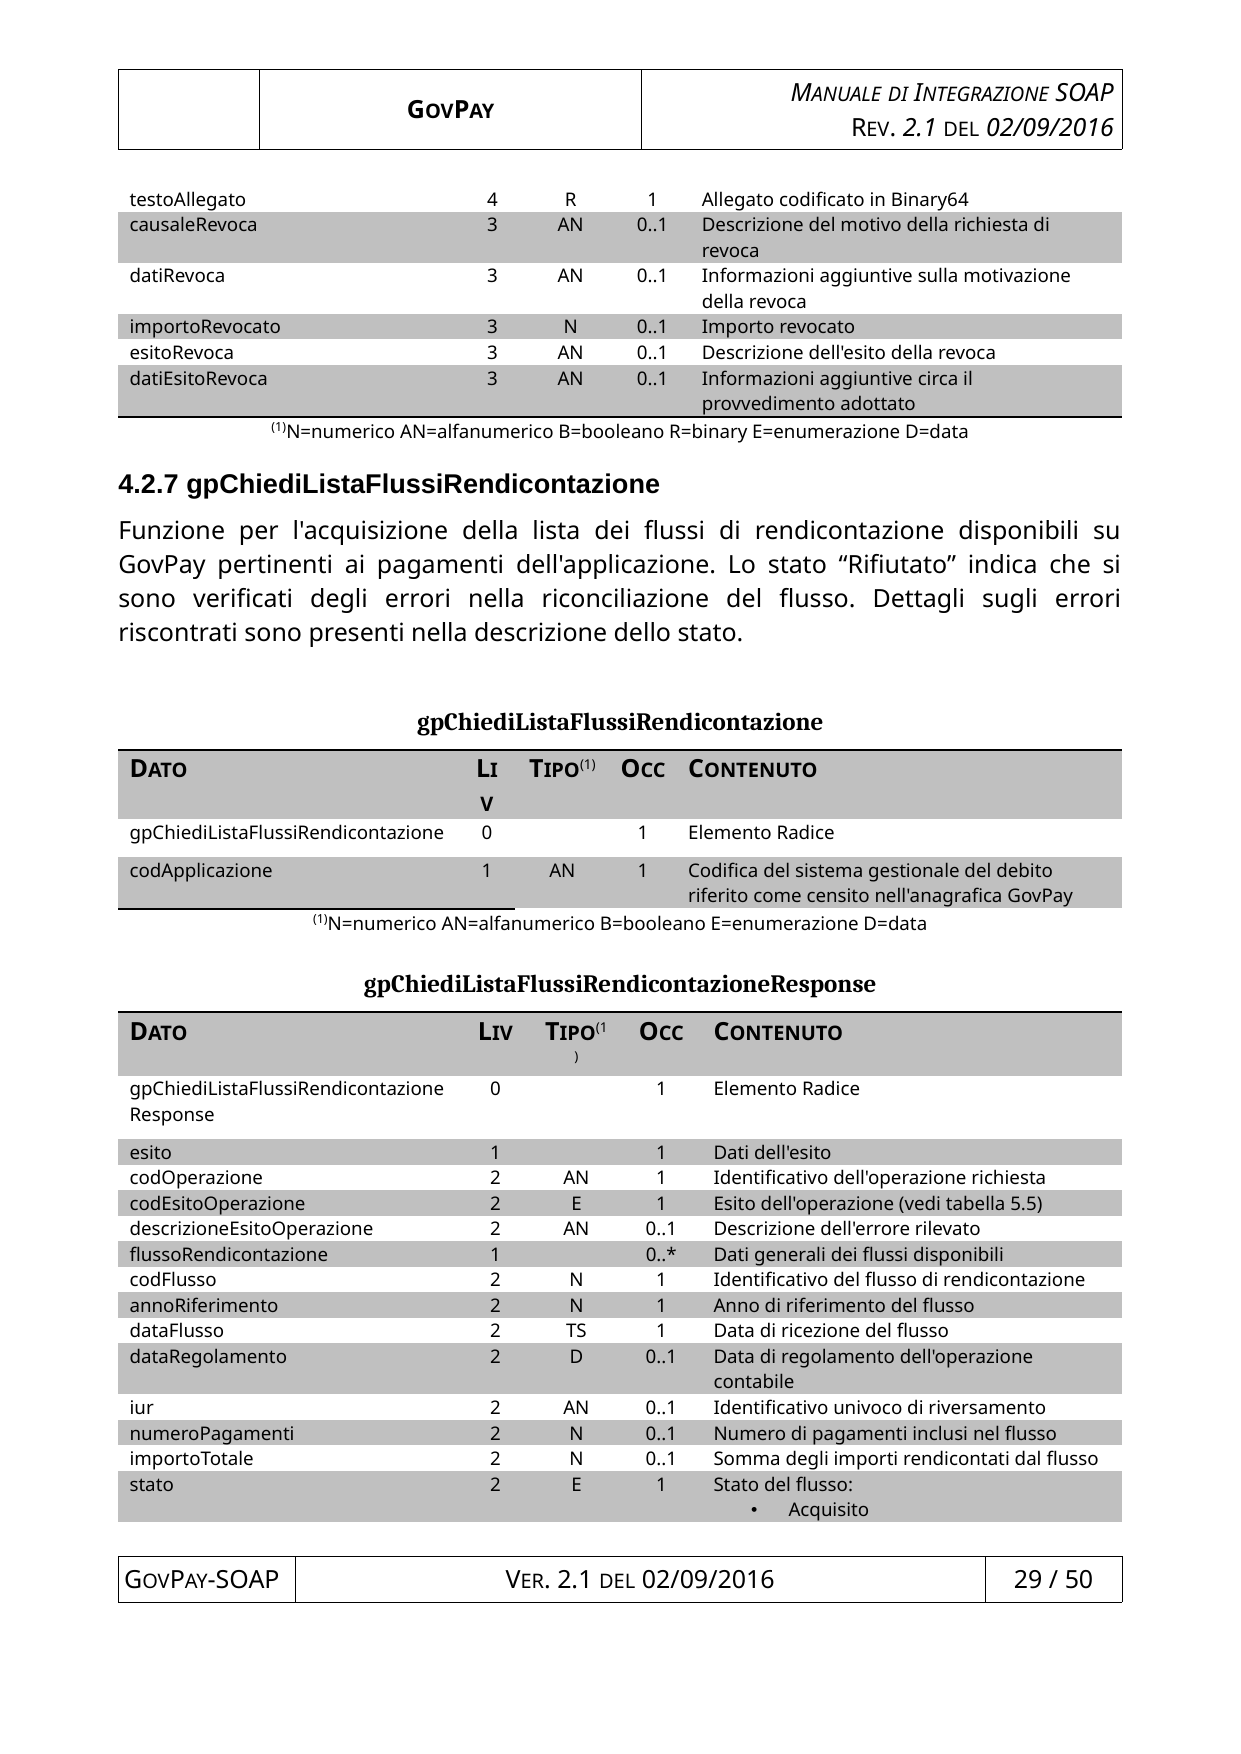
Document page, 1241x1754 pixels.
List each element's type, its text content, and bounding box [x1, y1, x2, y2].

table_cell Identificativo dell'operazione richiesta [702, 1165, 1122, 1190]
table_cell 0..1 [614, 314, 690, 339]
table_cell testoAllegato [118, 186, 458, 212]
table_cell Importo revocato [690, 314, 1122, 339]
table_cell 1 [620, 1190, 702, 1216]
table_cell 0..1 [614, 263, 690, 314]
table_cell Liv [458, 751, 515, 819]
table_cell 1 [620, 1165, 702, 1190]
text Funzione per l'acquisizione della lista dei flussi di rendicontazione disponibili su GovPay pertinenti ai pagamenti dell'applicazione. Lo stato “Rifiutato” indica che si sono verificati degli errori nella riconciliazione del flusso. Dettagli sugli errori riscontrati sono presenti nella descrizione dello stato. [118, 512, 1122, 648]
table_cell 0..1 [614, 339, 690, 365]
table_cell Contenuto [702, 1013, 1122, 1076]
table_cell Elemento Radice [702, 1076, 1122, 1139]
table_cell 1 [620, 1318, 702, 1343]
table_cell Dato [118, 751, 458, 819]
table_cell 3 [458, 365, 526, 416]
table_cell Elemento Radice [677, 819, 1122, 857]
table_cell Data di ricezione del flusso [702, 1318, 1122, 1343]
table_cell 1 [620, 1076, 702, 1139]
table_cell Stato del flusso: Acquisito Rifiutato [702, 1471, 1122, 1522]
table_cell numeroPagamenti [118, 1420, 458, 1445]
table_cell 2 [458, 1420, 532, 1445]
table_cell descrizioneEsitoOperazione [118, 1216, 458, 1241]
table_cell 0..1 [620, 1343, 702, 1394]
table_cell Somma degli importi rendicontati dal flusso [702, 1445, 1122, 1471]
table_cell codOperazione [118, 1165, 458, 1190]
table_cell Dati dell'esito [702, 1139, 1122, 1165]
table_cell 2 [458, 1445, 532, 1471]
table_cell AN [526, 212, 614, 263]
table_cell AN [532, 1394, 620, 1420]
table_cell Informazioni aggiuntive circa il provvedimento adottato [690, 365, 1122, 416]
table_cell 0..1 [614, 212, 690, 263]
table_cell 0..1 [620, 1420, 702, 1445]
table_cell dataRegolamento [118, 1343, 458, 1394]
table_cell Liv [458, 1013, 532, 1076]
table_cell N [532, 1292, 620, 1318]
table_cell 1 [620, 1292, 702, 1318]
table_header gpChiediListaFlussiRendicontazione [118, 708, 1122, 749]
table_cell TS [532, 1318, 620, 1343]
table_cell [532, 1139, 620, 1165]
table_cell Codifica del sistema gestionale del debito riferito come censito nell'anagrafica GovPay [677, 857, 1122, 908]
table_cell Esito dell'operazione (vedi tabella 5.5) [702, 1190, 1122, 1216]
table_cell gpChiediListaFlussiRendicontazione [118, 819, 458, 857]
table_cell gpChiediListaFlussiRendicontazioneResponse [118, 1076, 458, 1139]
table_cell 0..1 [620, 1216, 702, 1241]
table_cell importoRevocato [118, 314, 458, 339]
table_cell [515, 819, 609, 857]
table_header gpChiediListaFlussiRendicontazioneResponse [118, 970, 1122, 1011]
table_cell 2 [458, 1267, 532, 1292]
table_cell AN [526, 339, 614, 365]
table_cell Informazioni aggiuntive sulla motivazione della revoca [690, 263, 1122, 314]
table_cell 3 [458, 212, 526, 263]
table_cell 2 [458, 1471, 532, 1522]
table_cell 4 [458, 186, 526, 212]
table_cell 2 [458, 1165, 532, 1190]
table_cell N [532, 1267, 620, 1292]
table_cell 1 [609, 857, 677, 908]
table_cell 0 [458, 1076, 532, 1139]
table_cell 3 [458, 339, 526, 365]
table_cell AN [526, 263, 614, 314]
table_cell Descrizione del motivo della richiesta di revoca [690, 212, 1122, 263]
table_cell Identificativo univoco di riversamento [702, 1394, 1122, 1420]
table_cell Allegato codificato in Binary64 [690, 186, 1122, 212]
table_cell Dato [118, 1013, 458, 1076]
table_cell 2 [458, 1318, 532, 1343]
table_cell 2 [458, 1216, 532, 1241]
table_cell 1 [458, 857, 515, 908]
table_cell 0..1 [620, 1394, 702, 1420]
table_cell N [526, 314, 614, 339]
table_cell 0..* [620, 1241, 702, 1267]
table_cell Anno di riferimento del flusso [702, 1292, 1122, 1318]
table_cell Identificativo del flusso di rendicontazione [702, 1267, 1122, 1292]
text (1)N=numerico AN=alfanumerico B=booleano E=enumerazione D=data [118, 910, 1122, 936]
table_cell 1 [609, 819, 677, 857]
table_cell Tipo(1) [515, 751, 609, 819]
subtitle gpChiediListaFlussiRendicontazione [118, 468, 1122, 500]
table_cell 2 [458, 1292, 532, 1318]
table_cell 1 [458, 1241, 532, 1267]
table_cell esitoRevoca [118, 339, 458, 365]
table_cell 1 [620, 1471, 702, 1522]
table_cell AN [532, 1165, 620, 1190]
table_cell esito [118, 1139, 458, 1165]
text (1)N=numerico AN=alfanumerico B=booleano R=binary E=enumerazione D=data [118, 418, 1122, 443]
table_cell AN [526, 365, 614, 416]
table_cell Data di regolamento dell'operazione contabile [702, 1343, 1122, 1394]
table_cell codFlusso [118, 1267, 458, 1292]
table_cell Numero di pagamenti inclusi nel flusso [702, 1420, 1122, 1445]
table_cell 1 [620, 1139, 702, 1165]
table_cell annoRiferimento [118, 1292, 458, 1318]
table_cell flussoRendicontazione [118, 1241, 458, 1267]
table_cell 2 [458, 1394, 532, 1420]
table_cell datiRevoca [118, 263, 458, 314]
table_cell Dati generali dei flussi disponibili [702, 1241, 1122, 1267]
table_cell 0..1 [620, 1445, 702, 1471]
table_cell [532, 1076, 620, 1139]
table_cell dataFlusso [118, 1318, 458, 1343]
table_cell N [532, 1420, 620, 1445]
table_cell datiEsitoRevoca [118, 365, 458, 416]
table_cell AN [532, 1216, 620, 1241]
table_cell [532, 1241, 620, 1267]
table_cell codApplicazione [118, 857, 458, 908]
table_cell 2 [458, 1190, 532, 1216]
table_cell 2 [458, 1343, 532, 1394]
table_cell 0 [458, 819, 515, 857]
table_cell R [526, 186, 614, 212]
table_cell Occ [609, 751, 677, 819]
table_cell 3 [458, 263, 526, 314]
table_cell stato [118, 1471, 458, 1522]
table_cell AN [515, 857, 609, 908]
table_cell iur [118, 1394, 458, 1420]
table_cell Descrizione dell'esito della revoca [690, 339, 1122, 365]
table_cell codEsitoOperazione [118, 1190, 458, 1216]
table_cell Tipo(1) [532, 1013, 620, 1076]
table_cell causaleRevoca [118, 212, 458, 263]
table_cell D [532, 1343, 620, 1394]
table_cell 1 [458, 1139, 532, 1165]
table_cell Descrizione dell'errore rilevato [702, 1216, 1122, 1241]
table_cell E [532, 1190, 620, 1216]
table_cell importoTotale [118, 1445, 458, 1471]
table_cell E [532, 1471, 620, 1522]
table_cell N [532, 1445, 620, 1471]
table_cell 1 [620, 1267, 702, 1292]
table_cell 3 [458, 314, 526, 339]
table_cell 0..1 [614, 365, 690, 416]
table_cell Contenuto [677, 751, 1122, 819]
table_cell 1 [614, 186, 690, 212]
table_cell Occ [620, 1013, 702, 1076]
